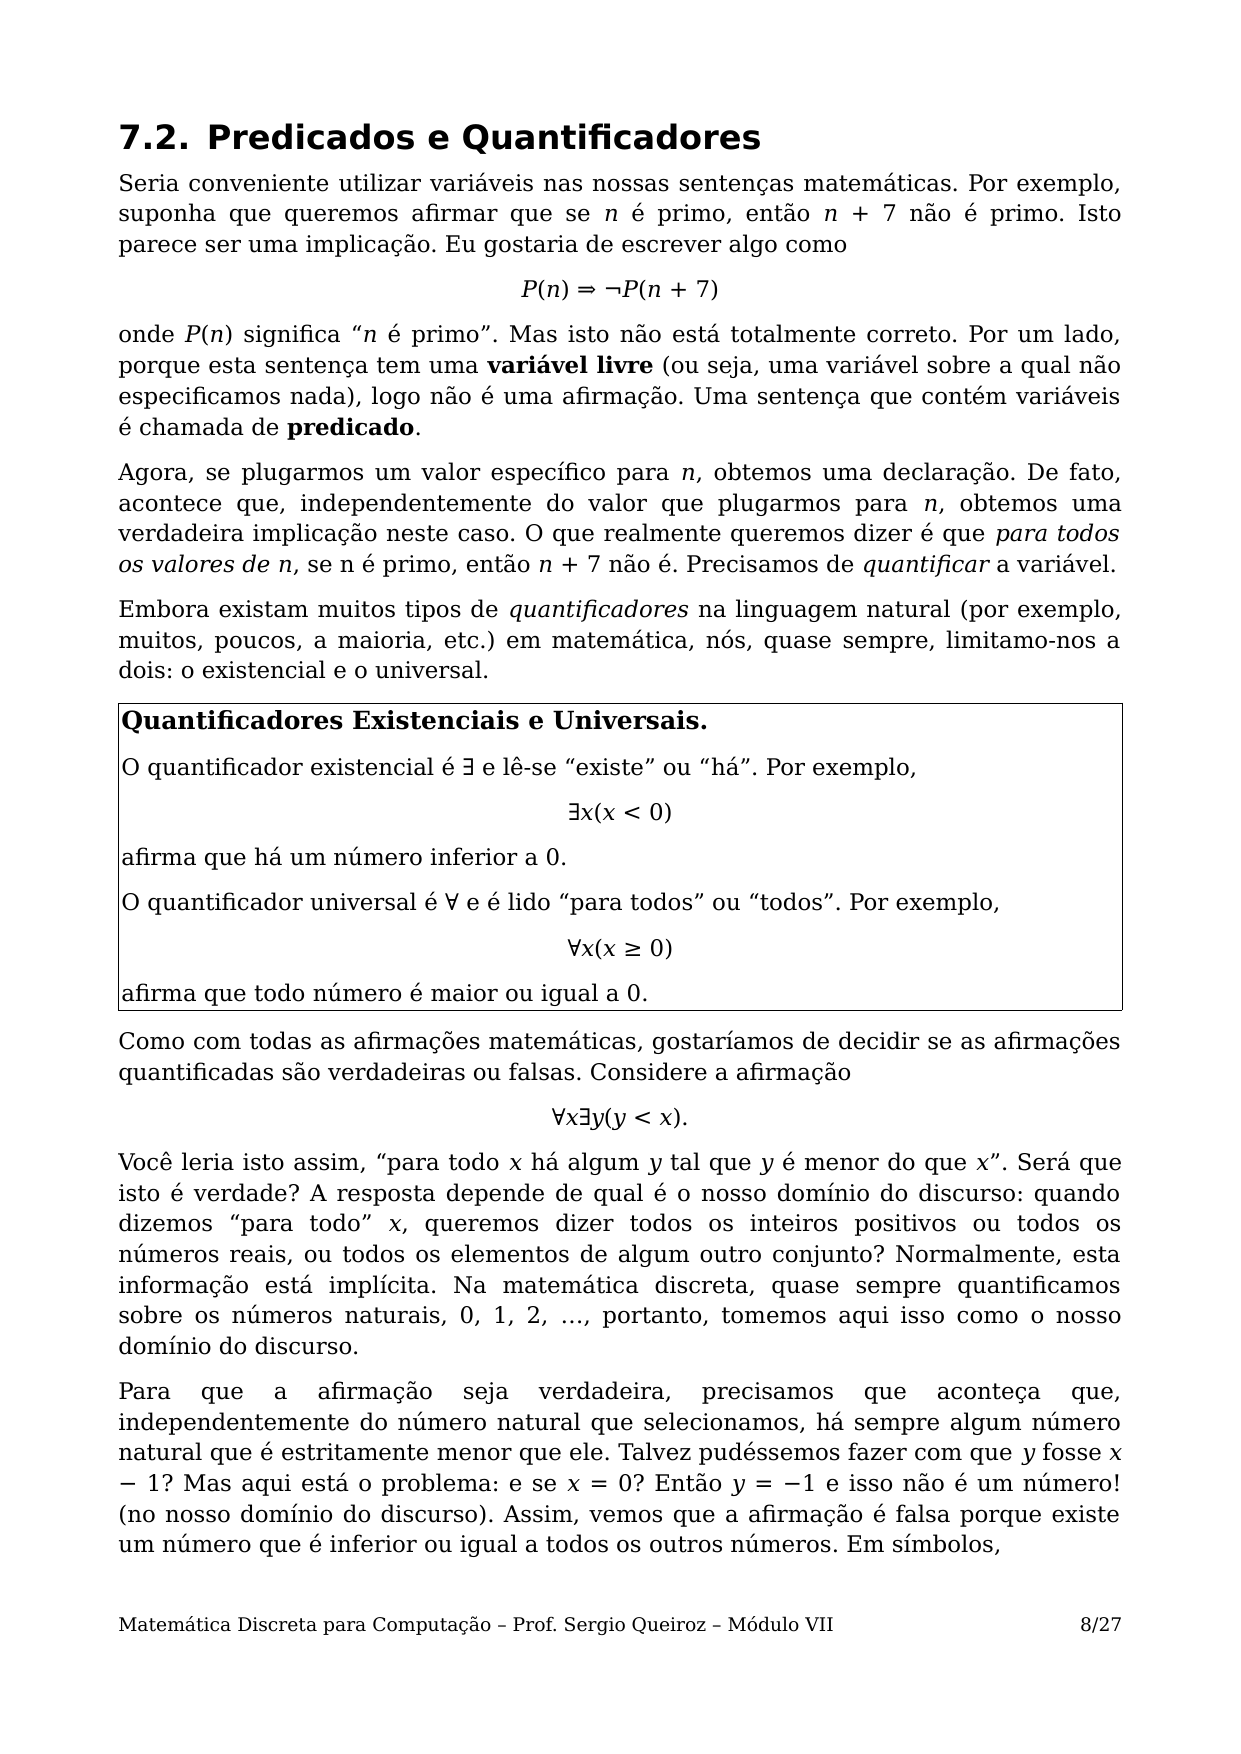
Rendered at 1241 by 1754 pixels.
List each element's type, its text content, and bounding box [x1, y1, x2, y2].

text Quantificadores Existenciais e Universais. [119, 704, 1122, 735]
text Agora, se plugarmos um valor específico para n, obtemos uma declaração. De fato, acontece que, independentemente do valor que plugarmos para n, obtemos uma verdadeira implicação neste caso. O que realmente queremos dizer é que para todos os valores de n, se n é primo, então n + 7 não é. Precisamos de quantificar a variável. [118, 459, 1122, 578]
text ∀x(x ≥ 0) [119, 932, 1122, 961]
text Embora existam muitos tipos de quantificadores na linguagem natural (por exemplo, muitos, poucos, a maioria, etc.) em matemática, nós, quase sempre, limitamo-nos a dois: o existencial e o universal. [118, 596, 1122, 684]
text afirma que todo número é maior ou igual a 0. [119, 977, 1122, 1010]
text onde P(n) significa “n é primo”. Mas isto não está totalmente correto. Por um lado, porque esta sentença tem uma variável livre (ou seja, uma variável sobre a qual não especificamos nada), logo não é uma afirmação. Uma sentença que contém variáveis é chamada de predicado. [118, 321, 1122, 441]
text ∀x∃y(y < x). [118, 1104, 1122, 1131]
text Como com todas as afirmações matemáticas, gostaríamos de decidir se as afirmações quantificadas são verdadeiras ou falsas. Considere a afirmação [118, 1028, 1122, 1086]
text afirma que há um número inferior a 0. [119, 841, 1122, 871]
subtitle Predicados e Quantificadores [118, 118, 1122, 157]
text O quantificador universal é ∀ e é lido “para todos” ou “todos”. Por exemplo, [119, 887, 1122, 916]
text ∃x(x < 0) [119, 796, 1122, 826]
text P(n) ⇒ ¬P(n + 7) [118, 276, 1122, 303]
text O quantificador existencial é ∃ e lê-se “existe” ou “há”. Por exemplo, [119, 751, 1122, 781]
text Você leria isto assim, “para todo x há algum y tal que y é menor do que x”. Será que isto é verdade? A resposta depende de qual é o nosso domínio do discurso: quando dizemos “para todo” x, queremos dizer todos os inteiros positivos ou todos os números reais, ou todos os elementos de algum outro conjunto? Normalmente, esta informação está implícita. Na matemática discreta, quase sempre quantificamos sobre os números naturais, 0, 1, 2, …, portanto, tomemos aqui isso como o nosso domínio do discurso. [118, 1149, 1122, 1360]
text Para que a afirmação seja verdadeira, precisamos que aconteça que, independentemente do número natural que selecionamos, há sempre algum número natural que é estritamente menor que ele. Talvez pudéssemos fazer com que y fosse x − 1? Mas aqui está o problema: e se x = 0? Então y = −1 e isso não é um número! (no nosso domínio do discurso). Assim, vemos que a afirmação é falsa porque existe um número que é inferior ou igual a todos os outros números. Em símbolos, [118, 1378, 1122, 1558]
text Seria conveniente utilizar variáveis nas nossas sentenças matemáticas. Por exemplo, suponha que queremos afirmar que se n é primo, então n + 7 não é primo. Isto parece ser uma implicação. Eu gostaria de escrever algo como [118, 170, 1122, 258]
